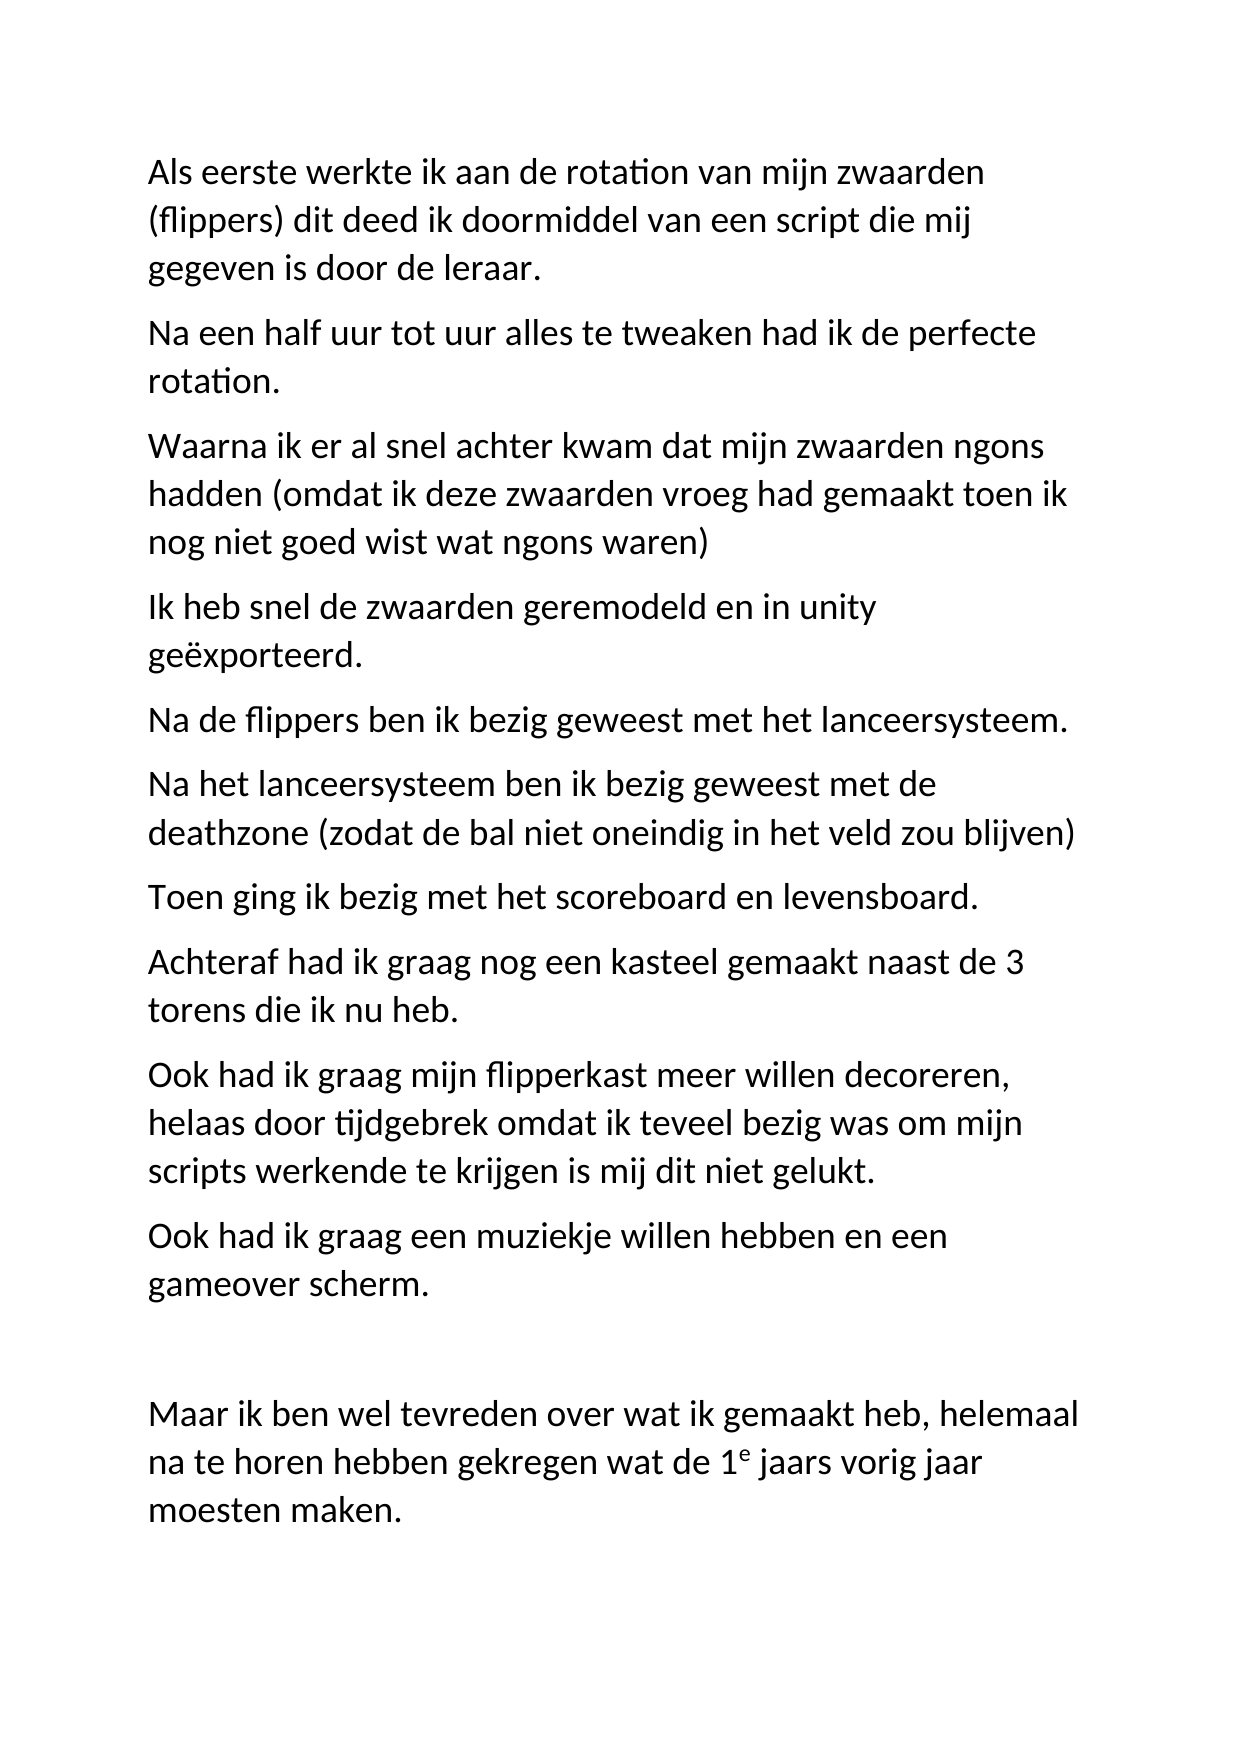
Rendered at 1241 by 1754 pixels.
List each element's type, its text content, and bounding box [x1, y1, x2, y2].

text Na de flippers ben ik bezig geweest met het lanceersysteem. [148, 696, 1093, 741]
text Ook had ik graag mijn flipperkast meer willen decoreren, helaas door tijdgebrek omdat ik teveel bezig was om mijn scripts werkende te krijgen is mij dit niet gelukt. [148, 1051, 1093, 1193]
text Waarna ik er al snel achter kwam dat mijn zwaarden ngons hadden (omdat ik deze zwaarden vroeg had gemaakt toen ik nog niet goed wist wat ngons waren) [148, 422, 1093, 564]
text Na een half uur tot uur alles te tweaken had ik de perfecte rotation. [148, 309, 1093, 403]
text Ik heb snel de zwaarden geremodeld en in unity geëxporteerd. [148, 583, 1093, 677]
text Toen ging ik bezig met het scoreboard en levensboard. [148, 873, 1093, 919]
text Ook had ik graag een muziekje willen hebben en een gameover scherm. [148, 1212, 1093, 1306]
text Na het lanceersysteem ben ik bezig geweest met de deathzone (zodat de bal niet oneindig in het veld zou blijven) [148, 760, 1093, 854]
text Maar ik ben wel tevreden over wat ik gemaakt heb, helemaal na te horen hebben gekregen wat de 1e jaars vorig jaar moesten maken. [148, 1390, 1093, 1532]
text Als eerste werkte ik aan de rotation van mijn zwaarden (flippers) dit deed ik doormiddel van een script die mij gegeven is door de leraar. [148, 148, 1093, 290]
text Achteraf had ik graag nog een kasteel gemaakt naast de 3 torens die ik nu heb. [148, 938, 1093, 1032]
